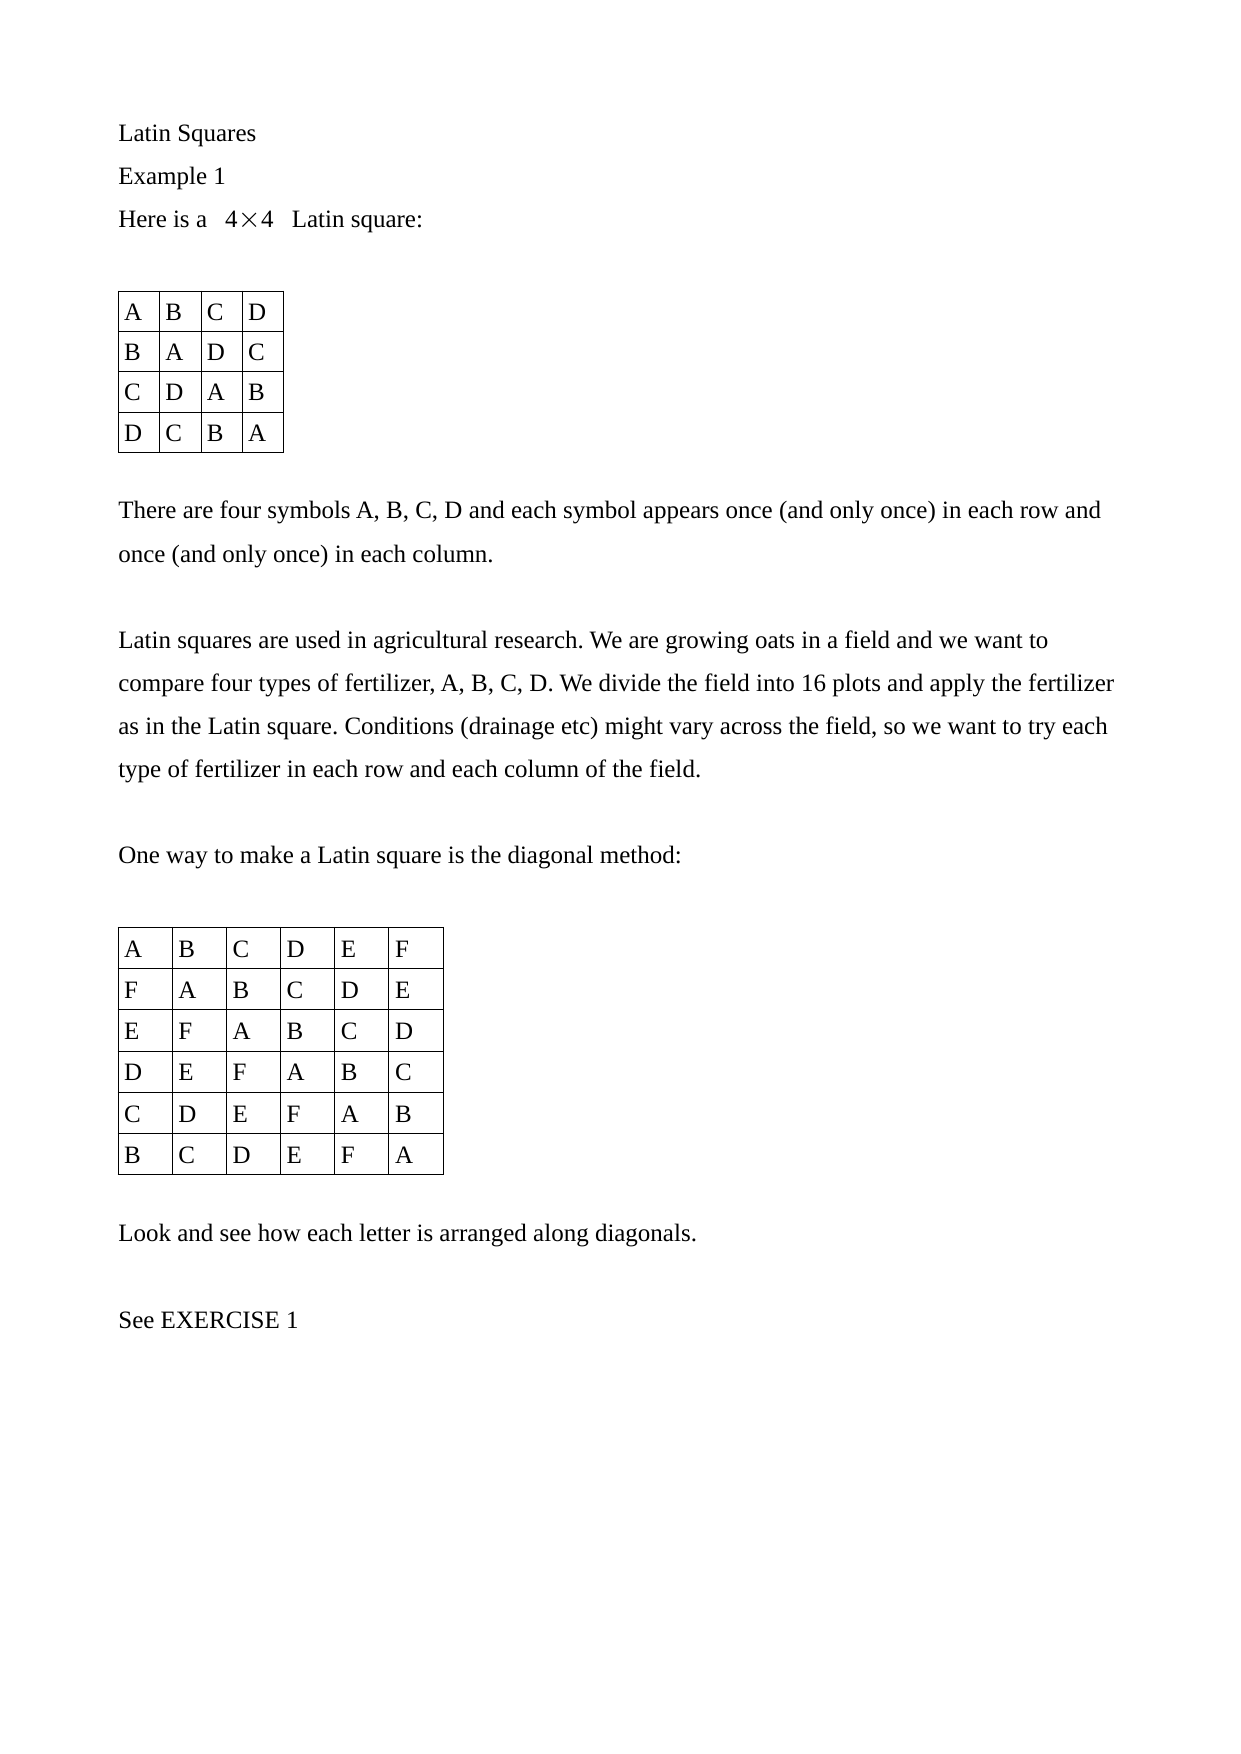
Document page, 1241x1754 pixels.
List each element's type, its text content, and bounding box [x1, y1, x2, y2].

table_cell B [119, 332, 159, 371]
table_cell E [389, 969, 443, 1009]
text See EXERCISE 1 [118, 1305, 1122, 1333]
table_cell E [281, 1134, 334, 1174]
table_cell B [281, 1010, 334, 1051]
table_header D [281, 928, 334, 968]
table_header B [173, 928, 226, 968]
table_cell F [227, 1052, 280, 1092]
table_cell A [389, 1134, 443, 1174]
table_cell A [202, 372, 242, 412]
text Here is aLatin square: [118, 204, 1122, 233]
table_cell C [335, 1010, 388, 1051]
text Example 1 [118, 161, 1122, 190]
table_cell F [173, 1010, 226, 1051]
table_cell A [173, 969, 226, 1009]
table_cell D [335, 969, 388, 1009]
table_cell F [281, 1093, 334, 1133]
text Latin squares are used in agricultural research. We are growing oats in a field and we want to compare four types of fertilizer, A, B, C, D. We divide the field into 16 plots and apply the fertilizer as in the Latin square. Conditions (drainage etc) might vary across the field, so we want to try each type of fertilizer in each row and each column of the field. [118, 625, 1122, 783]
table_cell F [335, 1134, 388, 1174]
table_cell D [173, 1093, 226, 1133]
table_header A [119, 928, 172, 968]
text One way to make a Latin square is the diagonal method: [118, 841, 1122, 869]
table_cell E [227, 1093, 280, 1133]
table_cell B [227, 969, 280, 1009]
table_cell F [119, 969, 172, 1009]
table_header F [389, 928, 443, 968]
table_cell B [202, 413, 242, 452]
table_cell C [119, 372, 159, 412]
table_cell E [173, 1052, 226, 1092]
table_cell C [243, 332, 283, 371]
table_cell B [119, 1134, 172, 1174]
table_header B [160, 292, 201, 331]
text There are four symbols A, B, C, D and each symbol appears once (and only once) in each row and once (and only once) in each column. [118, 496, 1122, 567]
table_header E [335, 928, 388, 968]
table_cell C [173, 1134, 226, 1174]
table_header A [119, 292, 159, 331]
table_cell C [119, 1093, 172, 1133]
table_cell D [389, 1010, 443, 1051]
table_cell B [335, 1052, 388, 1092]
table_cell A [227, 1010, 280, 1051]
table_header D [243, 292, 283, 331]
table_cell E [119, 1010, 172, 1051]
table_cell A [281, 1052, 334, 1092]
table_cell B [243, 372, 283, 412]
table_cell A [335, 1093, 388, 1133]
table_cell D [119, 413, 159, 452]
table_cell A [160, 332, 201, 371]
table_cell C [160, 413, 201, 452]
text Latin Squares [118, 118, 1122, 147]
table_header C [227, 928, 280, 968]
table_cell C [281, 969, 334, 1009]
text Look and see how each letter is arranged along diagonals. [118, 1218, 1122, 1247]
table_cell D [227, 1134, 280, 1174]
table_cell D [160, 372, 201, 412]
table_cell D [202, 332, 242, 371]
table_cell B [389, 1093, 443, 1133]
table_cell C [389, 1052, 443, 1092]
table_header C [202, 292, 242, 331]
table_cell A [243, 413, 283, 452]
table_cell D [119, 1052, 172, 1092]
